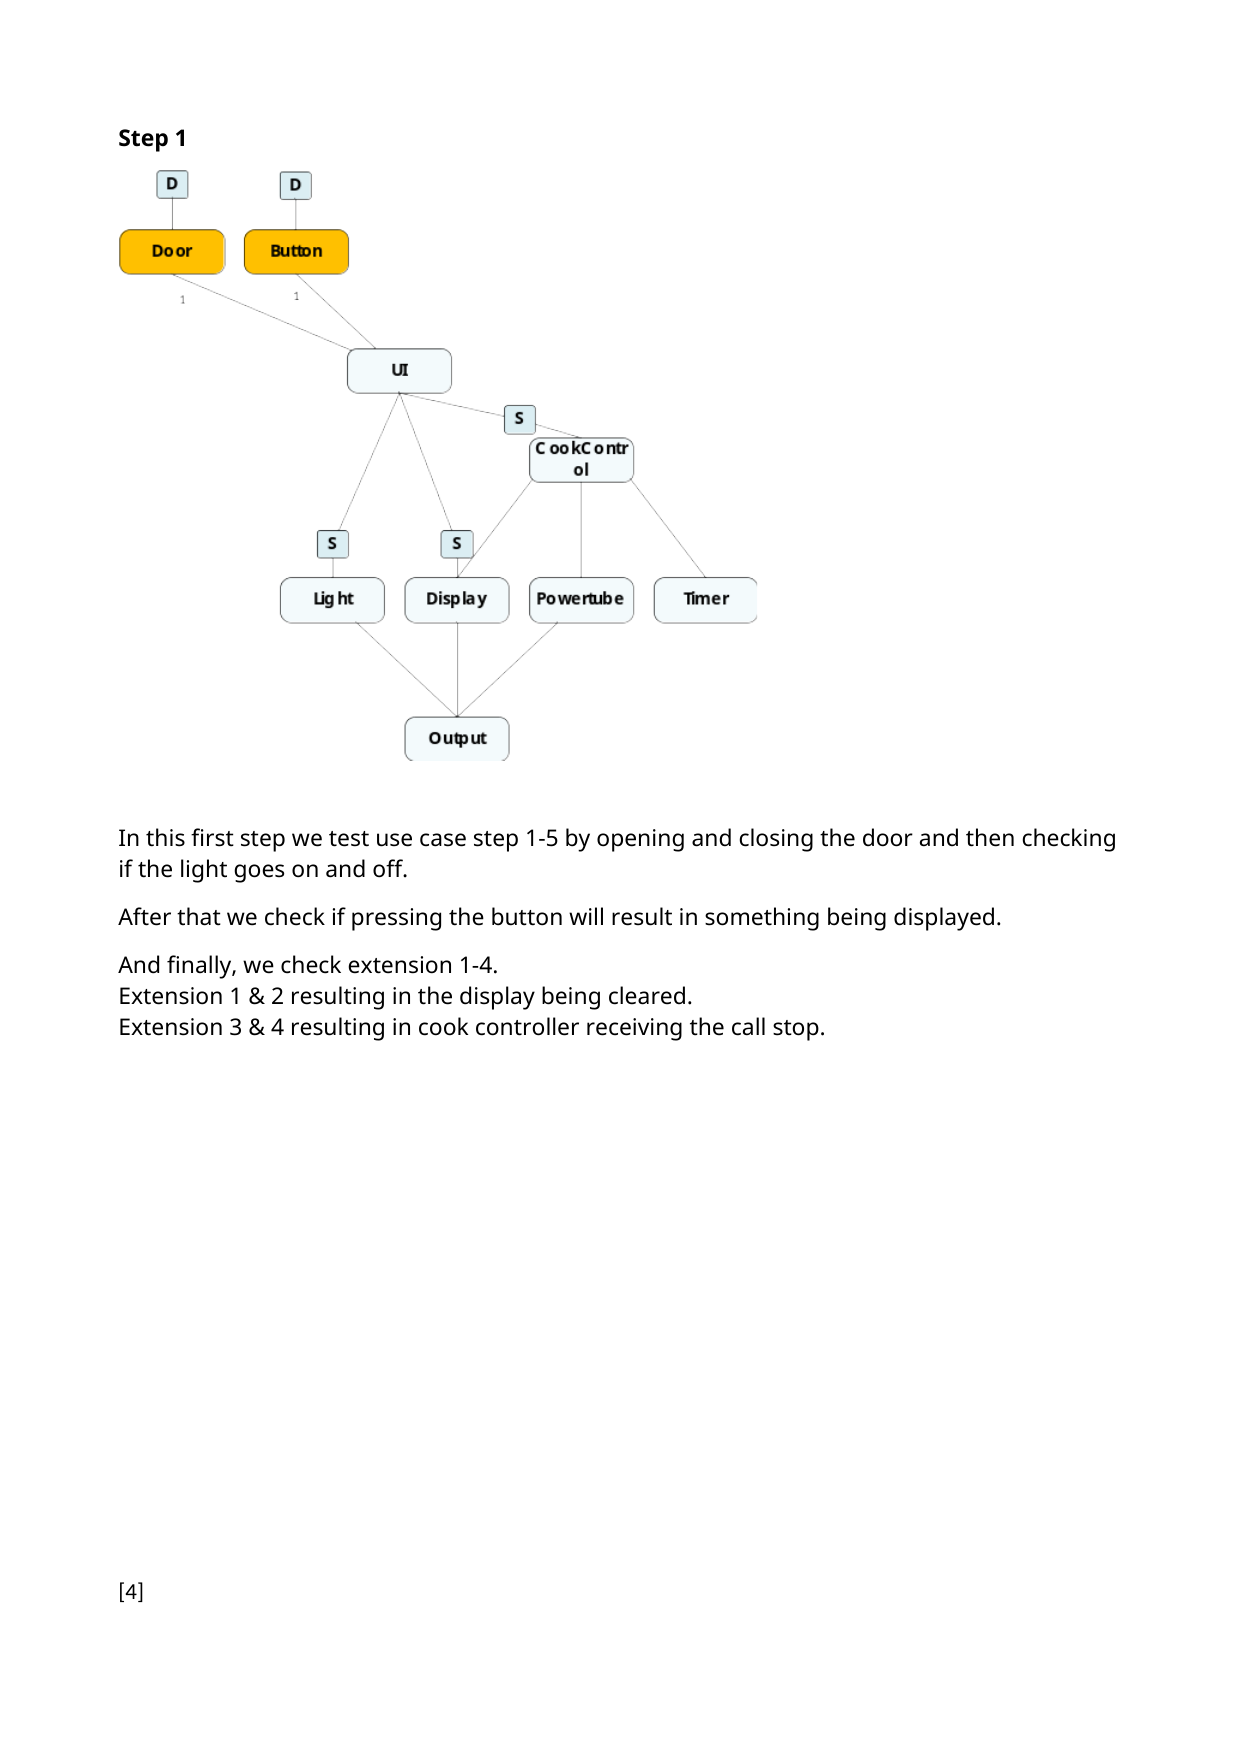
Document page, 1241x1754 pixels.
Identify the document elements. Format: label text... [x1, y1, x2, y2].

text Step 1 [118, 122, 1122, 153]
text In this first step we test use case step 1-5 by opening and closing the door and then checking if the light goes on and off. [118, 822, 1122, 884]
text After that we check if pressing the button will result in something being displayed. [118, 901, 1122, 932]
text And finally, we check extension 1-4. Extension 1 & 2 resulting in the display being cleared. Extension 3 & 4 resulting in cook controller receiving the call stop. [118, 949, 1122, 1043]
